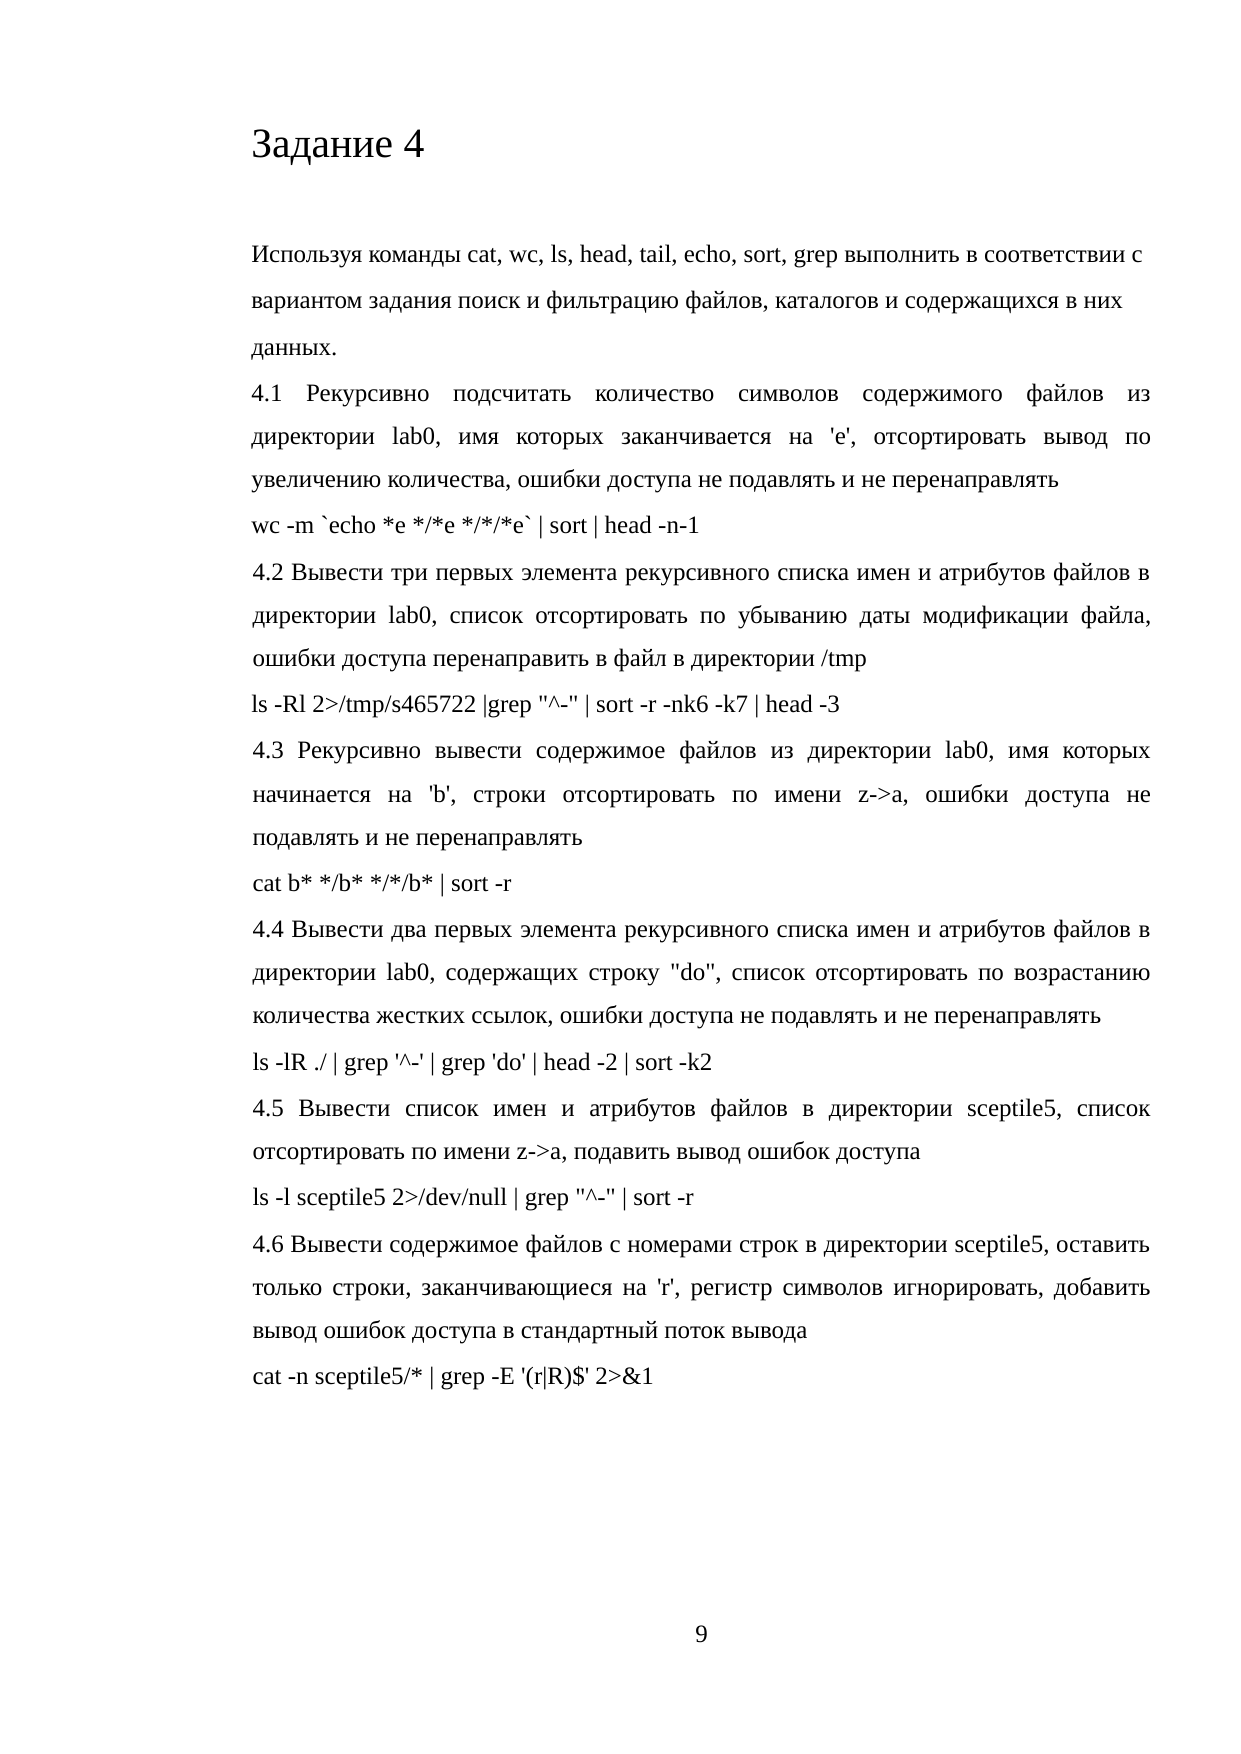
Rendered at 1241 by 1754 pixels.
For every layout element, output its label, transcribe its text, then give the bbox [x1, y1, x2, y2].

text Используя команды cat, wc, ls, head, tail, echo, sort, grep выполнить в соответствии с [251, 239, 1152, 268]
text данных. [251, 332, 1152, 361]
text ls -lR ./ | grep '^-' | grep 'do' | head -2 | sort -k2 [252, 1047, 1152, 1076]
text 4.5 Вывести список имен и атрибутов файлов в директории sceptile5, список отсортировать по имени z->a, подавить вывод ошибок доступа [252, 1093, 1152, 1165]
text ls -Rl 2>/tmp/s465722 |grep "^-" | sort -r -nk6 -k7 | head -3 [251, 689, 1152, 718]
text ls -l sceptile5 2>/dev/null | grep "^-" | sort -r [252, 1182, 1152, 1211]
text wc -m `echo *e */*e */*/*e` | sort | head -n-1 [251, 511, 1152, 539]
text вариантом задания поиск и фильтрацию файлов, каталогов и содержащихся в них [251, 286, 1152, 314]
text 4.6 Вывести содержимое файлов с номерами строк в директории sceptile5, оставить только строки, заканчивающиеся на 'r', регистр символов игнорировать, добавить вывод ошибок доступа в стандартный поток вывода [252, 1229, 1152, 1344]
text 4.3 Рекурсивно вывести содержимое файлов из директории lab0, имя которых начинается на 'b', строки отсортировать по имени z->a, ошибки доступа не подавлять и не перенаправлять [252, 736, 1152, 851]
text cat -n sceptile5/* | grep -E '(r|R)$' 2>&1 [252, 1361, 1152, 1390]
text 4.4 Вывести два первых элемента рекурсивного списка имен и атрибутов файлов в директории lab0, содержащих строку "do", список отсортировать по возрастанию количества жестких ссылок, ошибки доступа не подавлять и не перенаправлять [252, 914, 1152, 1029]
text 4.2 Вывести три первых элемента рекурсивного списка имен и атрибутов файлов в директории lab0, список отсортировать по убыванию даты модификации файла, ошибки доступа перенаправить в файл в директории /tmp [252, 557, 1152, 672]
subtitle Задание 4 [251, 118, 1152, 166]
text cat b* */b* */*/b* | sort -r [252, 868, 1152, 897]
text 4.1 Рекурсивно подсчитать количество символов содержимого файлов из директории lab0, имя которых заканчивается на 'e', отсортировать вывод по увеличению количества, ошибки доступа не подавлять и не перенаправлять [251, 378, 1152, 493]
